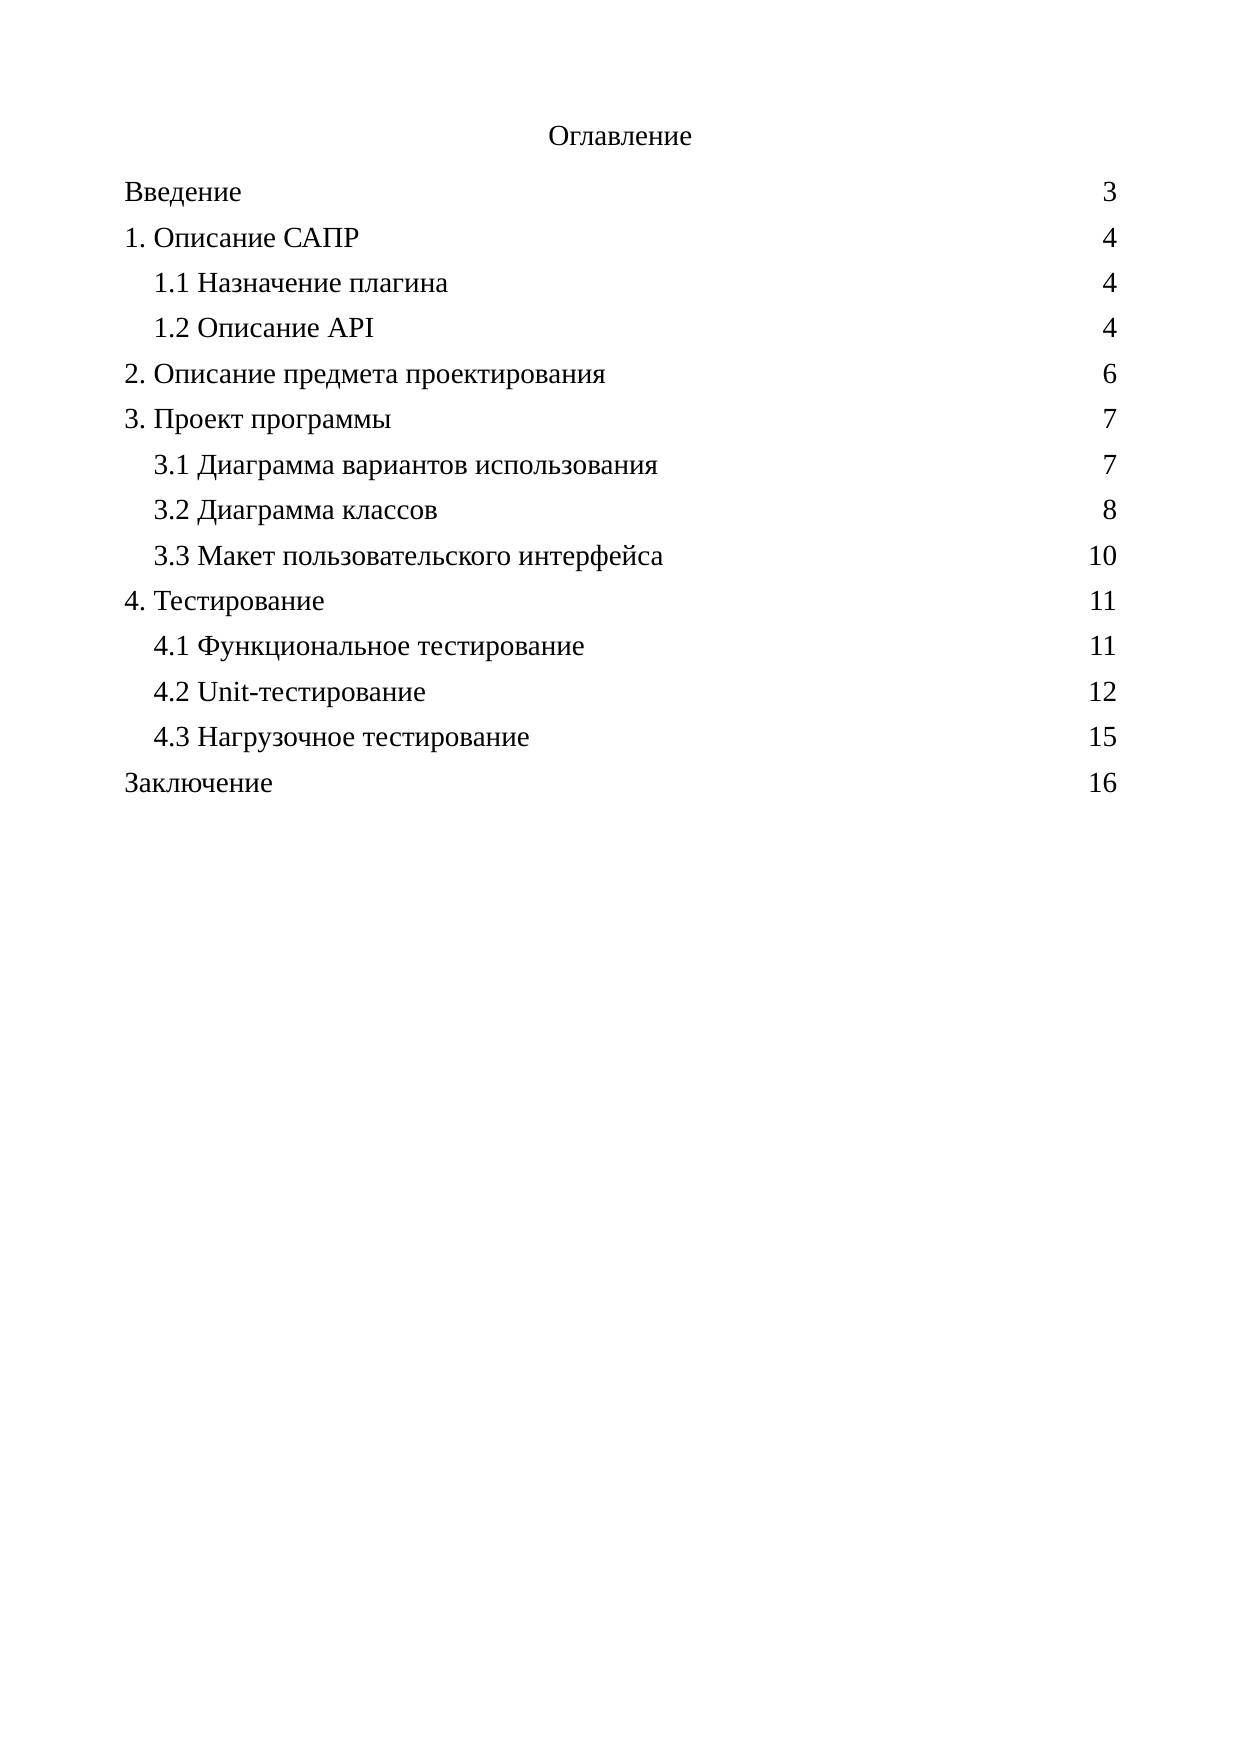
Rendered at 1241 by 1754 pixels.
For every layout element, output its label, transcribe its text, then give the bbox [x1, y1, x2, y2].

table_cell 4.2 Unit-тестирование [118, 668, 1027, 713]
table_cell 10 [1028, 532, 1123, 577]
table_cell 3. Проект программы [118, 396, 1027, 441]
table_cell 1. Описание САПР [118, 214, 1027, 259]
table_header Введение [118, 169, 1027, 214]
table_cell 4 [1028, 214, 1123, 259]
table_cell 4.3 Нагрузочное тестирование [118, 714, 1027, 759]
table_cell 12 [1028, 668, 1123, 713]
table_header 3 [1028, 169, 1123, 214]
table_cell 4. Тестирование [118, 577, 1027, 623]
table_cell 11 [1028, 577, 1123, 623]
table_cell 1.2 Описание API [118, 305, 1027, 350]
table_cell 11 [1028, 623, 1123, 668]
table_cell 2. Описание предмета проектирования [118, 350, 1027, 396]
table_cell 4 [1028, 259, 1123, 305]
table_cell 7 [1028, 441, 1123, 486]
table_cell 8 [1028, 486, 1123, 532]
table_cell 4 [1028, 305, 1123, 350]
table_cell 3.2 Диаграмма классов [118, 486, 1027, 532]
text Оглавление [118, 118, 1122, 152]
table_cell 15 [1028, 714, 1123, 759]
table_cell 3.3 Макет пользовательского интерфейса [118, 532, 1027, 577]
table_cell 3.1 Диаграмма вариантов использования [118, 441, 1027, 486]
table_cell 1.1 Назначение плагина [118, 259, 1027, 305]
table_cell 6 [1028, 350, 1123, 396]
table_cell Заключение [118, 759, 1027, 804]
table_cell 16 [1028, 759, 1123, 804]
table_cell 4.1 Функциональное тестирование [118, 623, 1027, 668]
table_cell 7 [1028, 396, 1123, 441]
